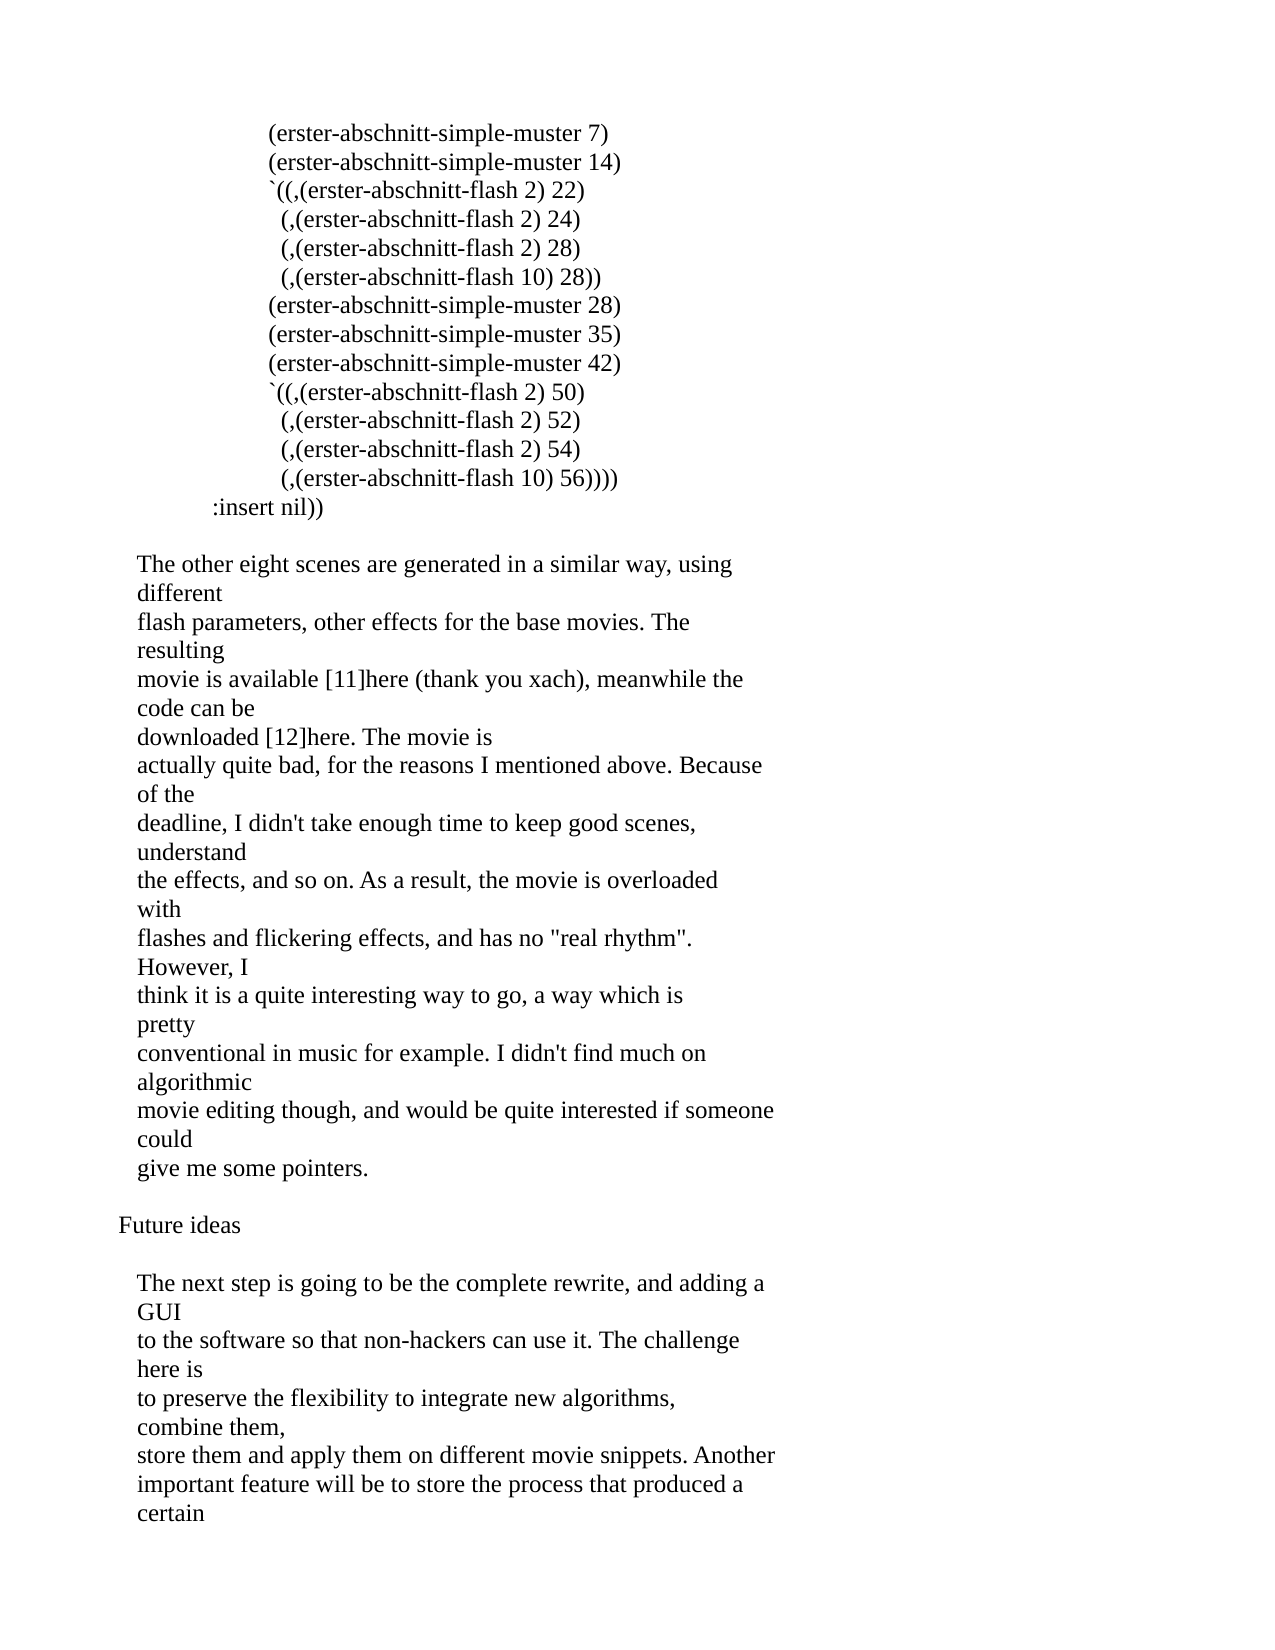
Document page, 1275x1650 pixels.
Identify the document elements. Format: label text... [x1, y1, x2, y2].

text (,(erster-abschnitt-flash 2) 24) [118, 204, 1157, 233]
text movie is available [11]here (thank you xach), meanwhile the [118, 664, 1157, 693]
text code can be [118, 693, 1157, 722]
text (erster-abschnitt-simple-muster 35) [118, 319, 1157, 348]
text give me some pointers. [118, 1153, 1157, 1182]
text :insert nil)) [118, 492, 1157, 521]
text flashes and flickering effects, and has no "real rhythm". [118, 923, 1157, 952]
text (,(erster-abschnitt-flash 10) 28)) [118, 262, 1157, 291]
text `((,(erster-abschnitt-flash 2) 50) [118, 377, 1157, 406]
text actually quite bad, for the reasons I mentioned above. Because [118, 751, 1157, 779]
text store them and apply them on different movie snippets. Another [118, 1441, 1157, 1469]
text to preserve the flexibility to integrate new algorithms, [118, 1383, 1157, 1412]
text The next step is going to be the complete rewrite, and adding a [118, 1268, 1157, 1297]
text with [118, 894, 1157, 923]
text (,(erster-abschnitt-flash 2) 54) [118, 434, 1157, 463]
text flash parameters, other effects for the base movies. The [118, 607, 1157, 636]
text (erster-abschnitt-simple-muster 7) [118, 118, 1157, 147]
text pretty [118, 1009, 1157, 1038]
text here is [118, 1354, 1157, 1383]
text the effects, and so on. As a result, the movie is overloaded [118, 866, 1157, 894]
text could [118, 1124, 1157, 1153]
text understand [118, 837, 1157, 866]
text certain [118, 1498, 1157, 1527]
text to the software so that non-hackers can use it. The challenge [118, 1326, 1157, 1354]
text (,(erster-abschnitt-flash 10) 56)))) [118, 463, 1157, 492]
text combine them, [118, 1412, 1157, 1441]
text different [118, 578, 1157, 607]
text downloaded [12]here. The movie is [118, 722, 1157, 751]
text (,(erster-abschnitt-flash 2) 28) [118, 233, 1157, 262]
text movie editing though, and would be quite interested if someone [118, 1096, 1157, 1124]
text (erster-abschnitt-simple-muster 14) [118, 147, 1157, 176]
text (,(erster-abschnitt-flash 2) 52) [118, 406, 1157, 434]
text resulting [118, 636, 1157, 664]
text (erster-abschnitt-simple-muster 42) [118, 348, 1157, 377]
text The other eight scenes are generated in a similar way, using [118, 549, 1157, 578]
text (erster-abschnitt-simple-muster 28) [118, 291, 1157, 319]
text `((,(erster-abschnitt-flash 2) 22) [118, 176, 1157, 204]
text However, I [118, 952, 1157, 981]
text algorithmic [118, 1067, 1157, 1096]
text Future ideas [118, 1211, 1157, 1239]
text conventional in music for example. I didn't find much on [118, 1038, 1157, 1067]
text of the [118, 779, 1157, 808]
text think it is a quite interesting way to go, a way which is [118, 981, 1157, 1009]
text important feature will be to store the process that produced a [118, 1469, 1157, 1498]
text GUI [118, 1297, 1157, 1326]
text deadline, I didn't take enough time to keep good scenes, [118, 808, 1157, 837]
